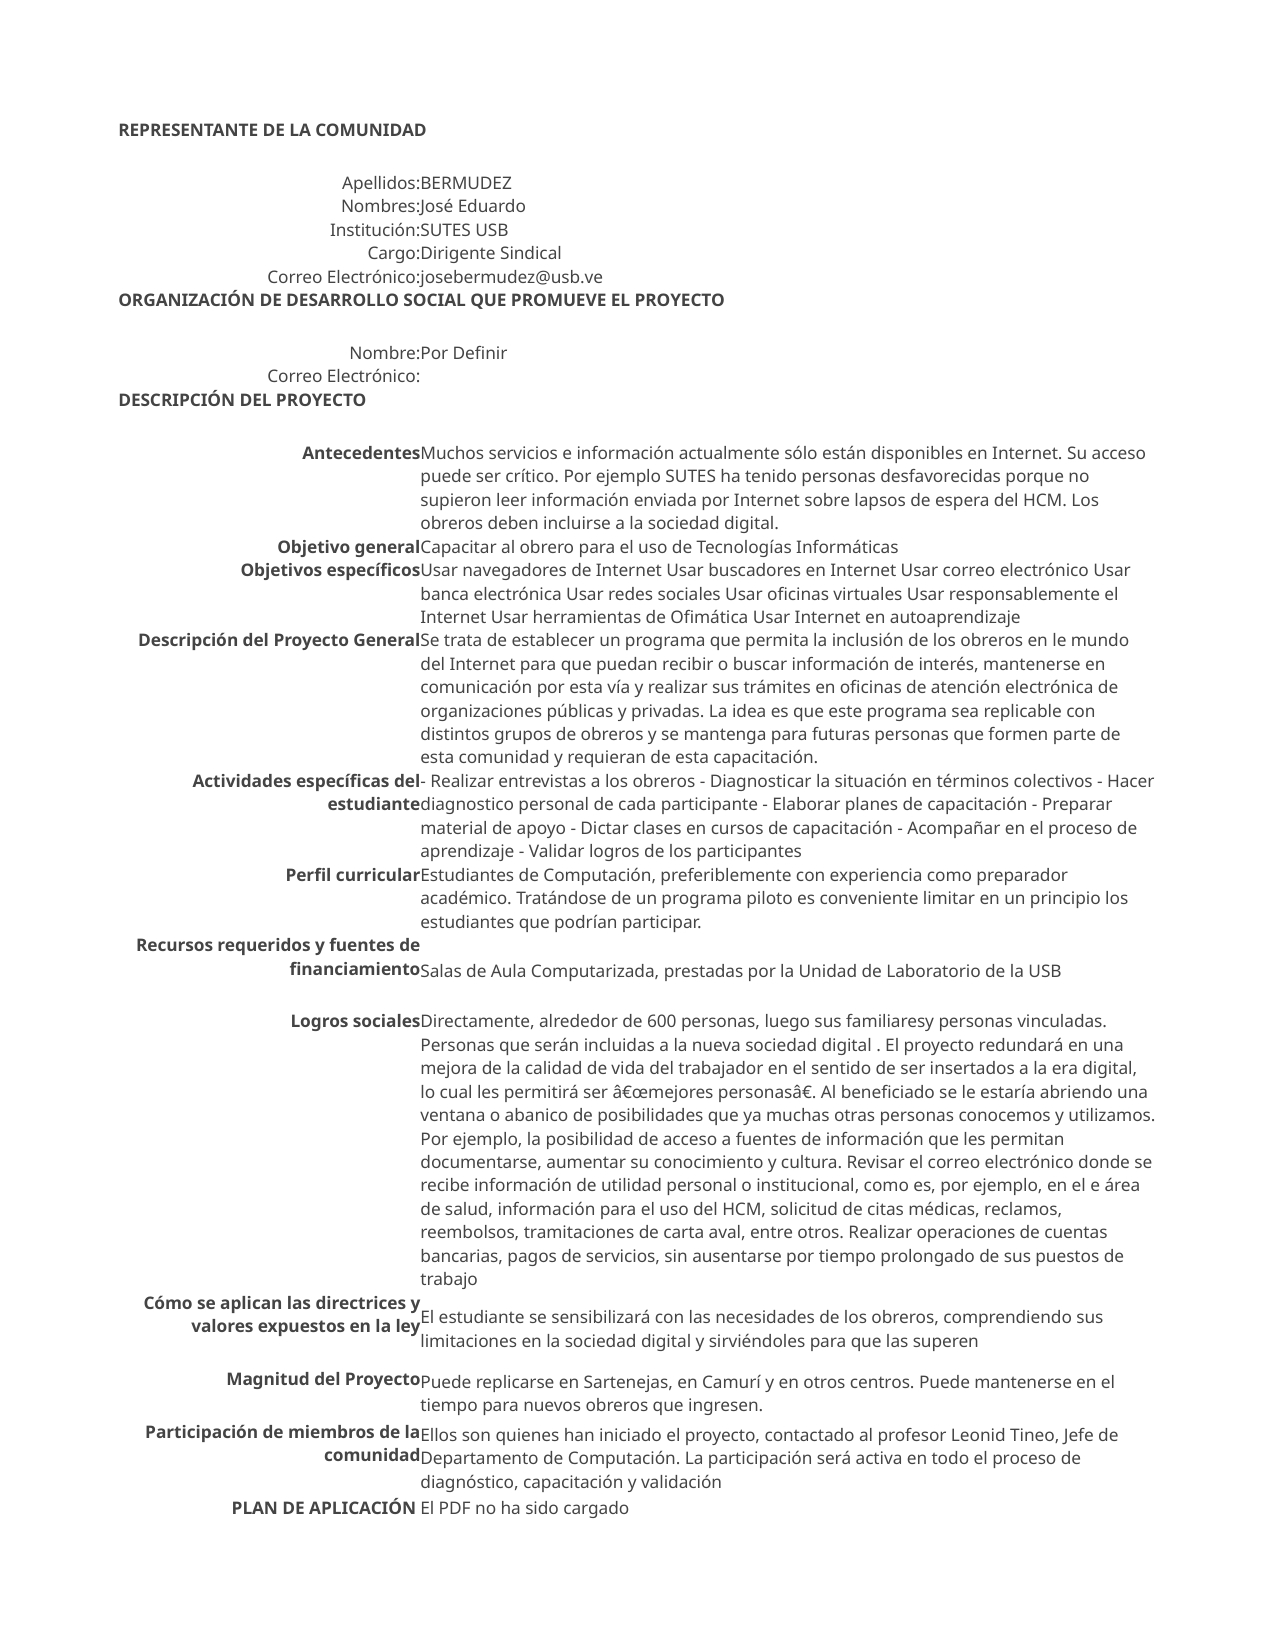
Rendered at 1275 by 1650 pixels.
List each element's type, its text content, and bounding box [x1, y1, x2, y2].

table_cell Por Definir [420, 341, 1157, 364]
table_cell Antecedentes [118, 441, 420, 535]
table_cell El PDF no ha sido cargado [420, 1496, 1157, 1520]
table_cell Muchos servicios e información actualmente sólo están disponibles en Internet. Su acceso puede ser crí­tico. Por ejemplo SUTES ha tenido personas desfavorecidas porque no supieron leer información enviada por Internet sobre lapsos de espera del HCM. Los obreros deben incluirse a la sociedad digital. [420, 441, 1157, 535]
table_cell SUTES USB [420, 218, 1157, 241]
table_cell Correo Electrónico: [118, 265, 420, 288]
table_cell Nombre: [118, 341, 420, 364]
table_cell Directamente, alrededor de 600 personas, luego sus familiaresy personas vinculadas. Personas que serán incluidas a la nueva sociedad digital . El proyecto redundará en una mejora de la calidad de vida del trabajador en el sentido de ser insertados a la era digital, lo cual les permitirá ser â€œmejores personasâ€. Al beneficiado se le estarí­a abriendo una ventana o abanico de posibilidades que ya muchas otras personas conocemos y utilizamos. Por ejemplo, la posibilidad de acceso a fuentes de información que les permitan documentarse, aumentar su conocimiento y cultura. Revisar el correo electrónico donde se recibe información de utilidad personal o institucional, como es, por ejemplo, en el e área de salud, información para el uso del HCM, solicitud de citas médicas, reclamos, reembolsos, tramitaciones de carta aval, entre otros. Realizar operaciones de cuentas bancarias, pagos de servicios, sin ausentarse por tiempo prolongado de sus puestos de trabajo [420, 1010, 1157, 1291]
table_cell Correo Electrónico: [118, 365, 420, 388]
table_cell DESCRIPCIÓN DEL PROYECTO [118, 388, 1157, 441]
table_cell [420, 365, 1157, 388]
table_cell Estudiantes de Computación, preferiblemente con experiencia como preparador académico. Tratándose de un programa piloto es conveniente limitar en un principio los estudiantes que podrí­an participar. [420, 863, 1157, 933]
table_cell Recursos requeridos y fuentes de financiamiento [118, 933, 420, 1009]
table_cell Cargo: [118, 241, 420, 265]
table_cell Puede replicarse en Sartenejas, en Camurí­ y en otros centros. Puede mantenerse en el tiempo para nuevos obreros que ingresen. [420, 1367, 1157, 1420]
table_cell Objetivo general [118, 535, 420, 558]
table_cell Nombres: [118, 195, 420, 218]
table_cell - Realizar entrevistas a los obreros - Diagnosticar la situación en términos colectivos - Hacer diagnostico personal de cada participante - Elaborar planes de capacitación - Preparar material de apoyo - Dictar clases en cursos de capacitación - Acompañar en el proceso de aprendizaje - Validar logros de los participantes [420, 769, 1157, 863]
table_cell Institución: [118, 218, 420, 241]
table_cell Descripción del Proyecto General [118, 629, 420, 769]
table_cell Actividades específicas del estudiante [118, 769, 420, 863]
table_cell El estudiante se sensibilizará con las necesidades de los obreros, comprendiendo sus limitaciones en la sociedad digital y sirviéndoles para que las superen [420, 1291, 1157, 1367]
table_cell Participación de miembros de la comunidad [118, 1420, 420, 1496]
table_cell josebermudez@usb.ve [420, 265, 1157, 288]
table_cell Usar navegadores de Internet Usar buscadores en Internet Usar correo electrónico Usar banca electrónica Usar redes sociales Usar oficinas virtuales Usar responsablemente el Internet Usar herramientas de Ofimática Usar Internet en autoaprendizaje [420, 558, 1157, 628]
table_cell Cómo se aplican las directrices y valores expuestos en la ley [118, 1291, 420, 1367]
table_cell REPRESENTANTE DE LA COMUNIDAD [118, 118, 1157, 171]
table_cell PLAN DE APLICACIÓN [118, 1496, 420, 1520]
table_cell BERMUDEZ [420, 171, 1157, 194]
table_cell Capacitar al obrero para el uso de Tecnologí­as Informáticas [420, 535, 1157, 558]
table_cell Magnitud del Proyecto [118, 1367, 420, 1420]
table_cell Apellidos: [118, 171, 420, 194]
table_cell Dirigente Sindical [420, 241, 1157, 265]
table_cell Logros sociales [118, 1010, 420, 1291]
table_cell José Eduardo [420, 195, 1157, 218]
table_cell Objetivos específicos [118, 558, 420, 628]
table_cell Perfil curricular [118, 863, 420, 933]
table_cell ORGANIZACIÓN DE DESARROLLO SOCIAL QUE PROMUEVE EL PROYECTO [118, 288, 1157, 341]
table_cell Se trata de establecer un programa que permita la inclusión de los obreros en le mundo del Internet para que puedan recibir o buscar información de interés, mantenerse en comunicación por esta ví­a y realizar sus trámites en oficinas de atención electrónica de organizaciones públicas y privadas. La idea es que este programa sea replicable con distintos grupos de obreros y se mantenga para futuras personas que formen parte de esta comunidad y requieran de esta capacitación. [420, 629, 1157, 769]
table_cell Salas de Aula Computarizada, prestadas por la Unidad de Laboratorio de la USB [420, 933, 1157, 1009]
table_cell Ellos son quienes han iniciado el proyecto, contactado al profesor Leonid Tineo, Jefe de Departamento de Computación. La participación será activa en todo el proceso de diagnóstico, capacitación y validación [420, 1420, 1157, 1496]
